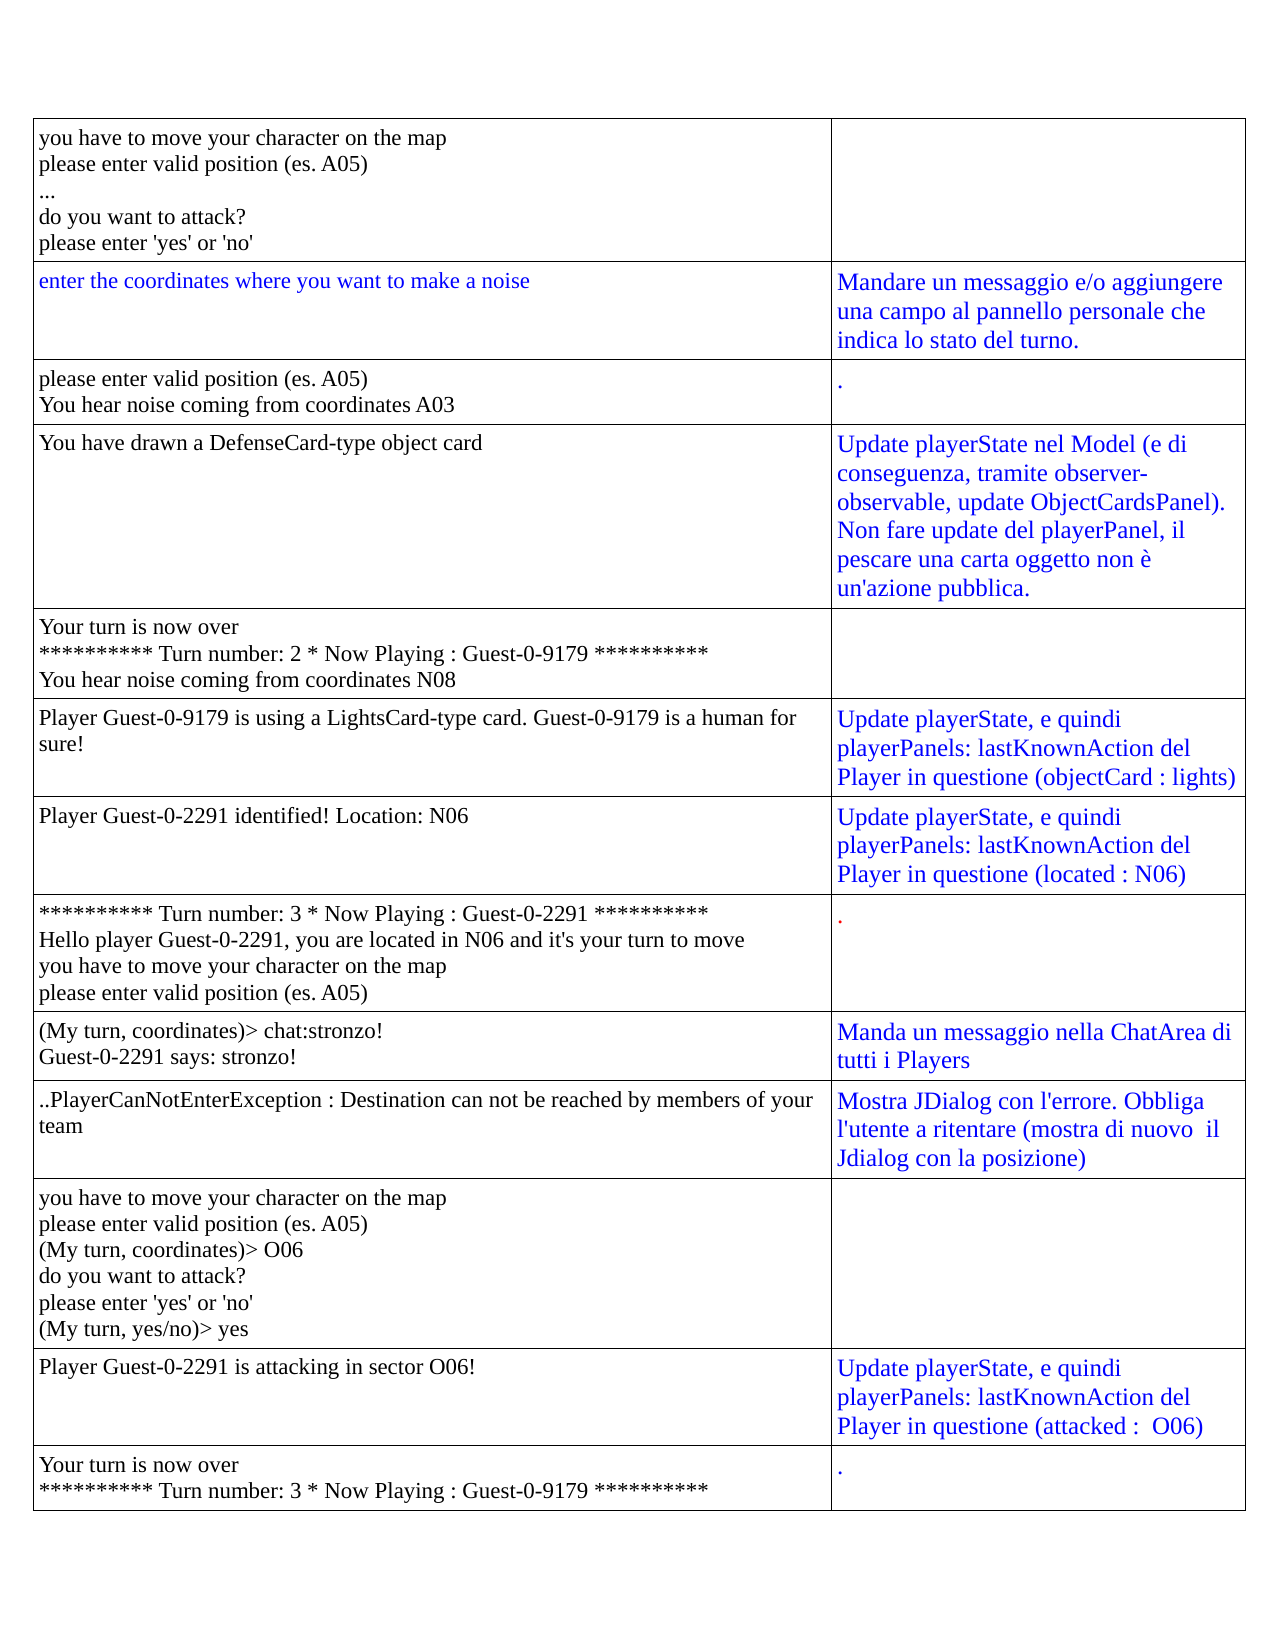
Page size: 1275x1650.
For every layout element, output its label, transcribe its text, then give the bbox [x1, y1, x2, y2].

table_cell . [832, 895, 1245, 1011]
table_cell . [832, 360, 1245, 423]
table_cell [832, 1179, 1245, 1347]
table_cell enter the coordinates where you want to make a noise [34, 262, 831, 359]
table_cell (My turn, coordinates)> chat:stronzo! Guest-0-2291 says: stronzo! [34, 1012, 831, 1080]
table_cell [832, 609, 1245, 698]
table_cell ..PlayerCanNotEnterException : Destination can not be reached by members of your team [34, 1081, 831, 1178]
table_cell You have drawn a DefenseCard-type object card [34, 425, 831, 608]
table_cell you have to move your character on the map please enter valid position (es. A05) (My turn, coordinates)> O06 do you want to attack? please enter 'yes' or 'no' (My turn, yes/no)> yes [34, 1179, 831, 1347]
table_cell Manda un messaggio nella ChatArea di tutti i Players [832, 1012, 1245, 1080]
table_cell Your turn is now over ********** Turn number: 3 * Now Playing : Guest-0-9179 ********** [34, 1446, 831, 1509]
table_cell ********** Turn number: 3 * Now Playing : Guest-0-2291 ********** Hello player Guest-0-2291, you are located in N06 and it's your turn to move you have to move your character on the map please enter valid position (es. A05) [34, 895, 831, 1011]
table_cell you have to move your character on the map please enter valid position (es. A05) ... do you want to attack? please enter 'yes' or 'no' [34, 119, 831, 261]
table_cell Mandare un messaggio e/o aggiungere una campo al pannello personale che indica lo stato del turno. [832, 262, 1245, 359]
table_cell Mostra JDialog con l'errore. Obbliga l'utente a ritentare (mostra di nuovo il Jdialog con la posizione) [832, 1081, 1245, 1178]
table_cell Player Guest-0-2291 is attacking in sector O06! [34, 1349, 831, 1445]
table_cell please enter valid position (es. A05) You hear noise coming from coordinates A03 [34, 360, 831, 423]
table_cell Your turn is now over ********** Turn number: 2 * Now Playing : Guest-0-9179 ********** You hear noise coming from coordinates N08 [34, 609, 831, 698]
table_cell Update playerState, e quindi playerPanels: lastKnownAction del Player in questione (attacked : O06) [832, 1349, 1245, 1445]
table_cell Player Guest-0-9179 is using a LightsCard-type card. Guest-0-9179 is a human for sure! [34, 699, 831, 796]
table_cell Update playerState nel Model (e di conseguenza, tramite observer-observable, update ObjectCardsPanel). Non fare update del playerPanel, il pescare una carta oggetto non è un'azione pubblica. [832, 425, 1245, 608]
table_cell . [832, 1446, 1245, 1509]
table_cell Player Guest-0-2291 identified! Location: N06 [34, 797, 831, 894]
table_cell [832, 119, 1245, 261]
table_cell Update playerState, e quindi playerPanels: lastKnownAction del Player in questione (objectCard : lights) [832, 699, 1245, 796]
table_cell Update playerState, e quindi playerPanels: lastKnownAction del Player in questione (located : N06) [832, 797, 1245, 894]
